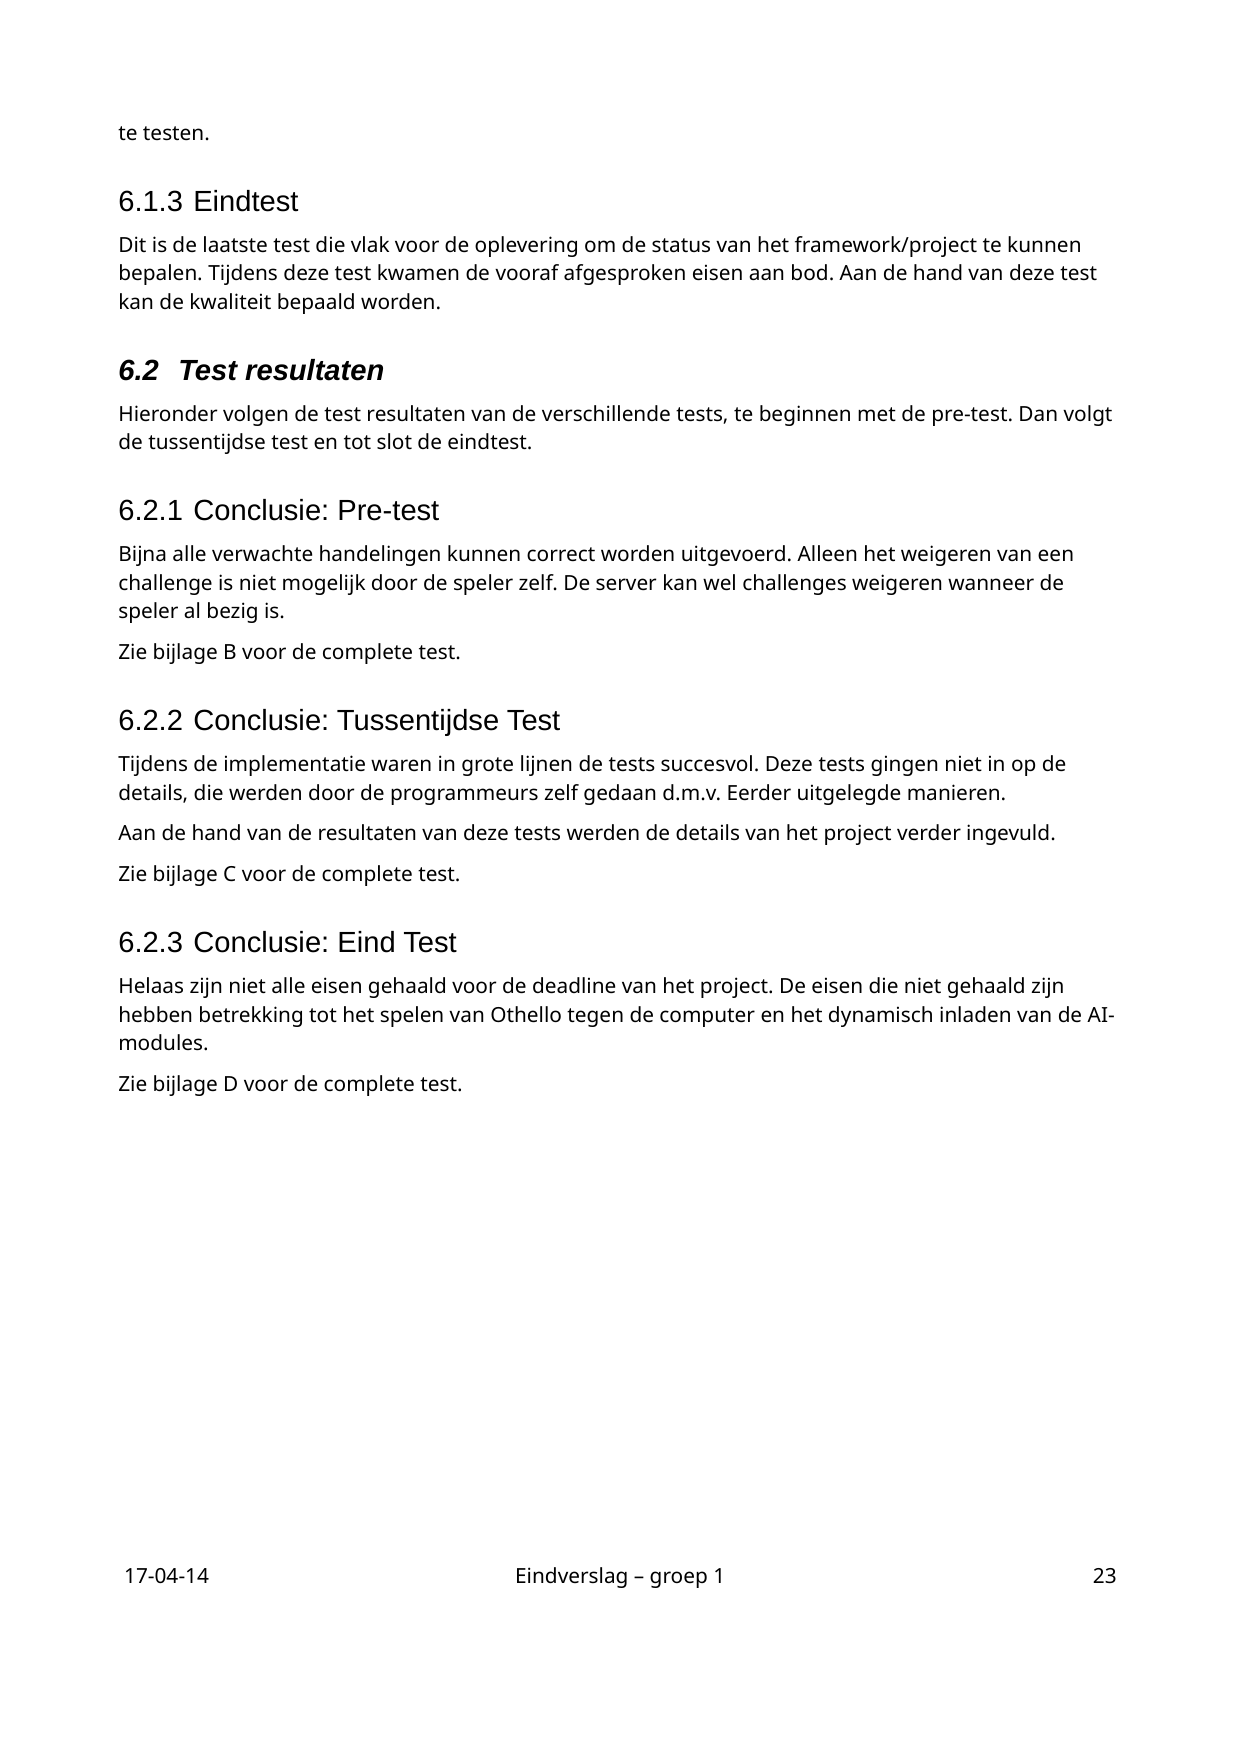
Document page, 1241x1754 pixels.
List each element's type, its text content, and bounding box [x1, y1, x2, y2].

subtitle Conclusie: Pre-test [118, 493, 1122, 527]
text Zie bijlage D voor de complete test. [118, 1069, 1122, 1098]
text Dit is de laatste test die vlak voor de oplevering om de status van het framework/project te kunnen bepalen. Tijdens deze test kwamen de vooraf afgesproken eisen aan bod. Aan de hand van deze test kan de kwaliteit bepaald worden. [118, 230, 1122, 315]
text Bijna alle verwachte handelingen kunnen correct worden uitgevoerd. Alleen het weigeren van een challenge is niet mogelijk door de speler zelf. De server kan wel challenges weigeren wanneer de speler al bezig is. [118, 539, 1122, 625]
subtitle Eindtest [118, 184, 1122, 218]
subtitle Conclusie: Tussentijdse Test [118, 703, 1122, 737]
text Aan de hand van de resultaten van deze tests werden de details van het project verder ingevuld. [118, 818, 1122, 847]
subtitle Conclusie: Eind Test [118, 925, 1122, 959]
text Zie bijlage C voor de complete test. [118, 859, 1122, 888]
text Hieronder volgen de test resultaten van de verschillende tests, te beginnen met de pre-test. Dan volgt de tussentijdse test en tot slot de eindtest. [118, 399, 1122, 456]
text Helaas zijn niet alle eisen gehaald voor de deadline van het project. De eisen die niet gehaald zijn hebben betrekking tot het spelen van Othello tegen de computer en het dynamisch inladen van de AI-modules. [118, 971, 1122, 1057]
text Zie bijlage B voor de complete test. [118, 637, 1122, 666]
text Tijdens de implementatie waren in grote lijnen de tests succesvol. Deze tests gingen niet in op de details, die werden door de programmeurs zelf gedaan d.m.v. Eerder uitgelegde manieren. [118, 749, 1122, 806]
subtitle Test resultaten [118, 353, 1122, 386]
text te testen. [118, 118, 1122, 147]
